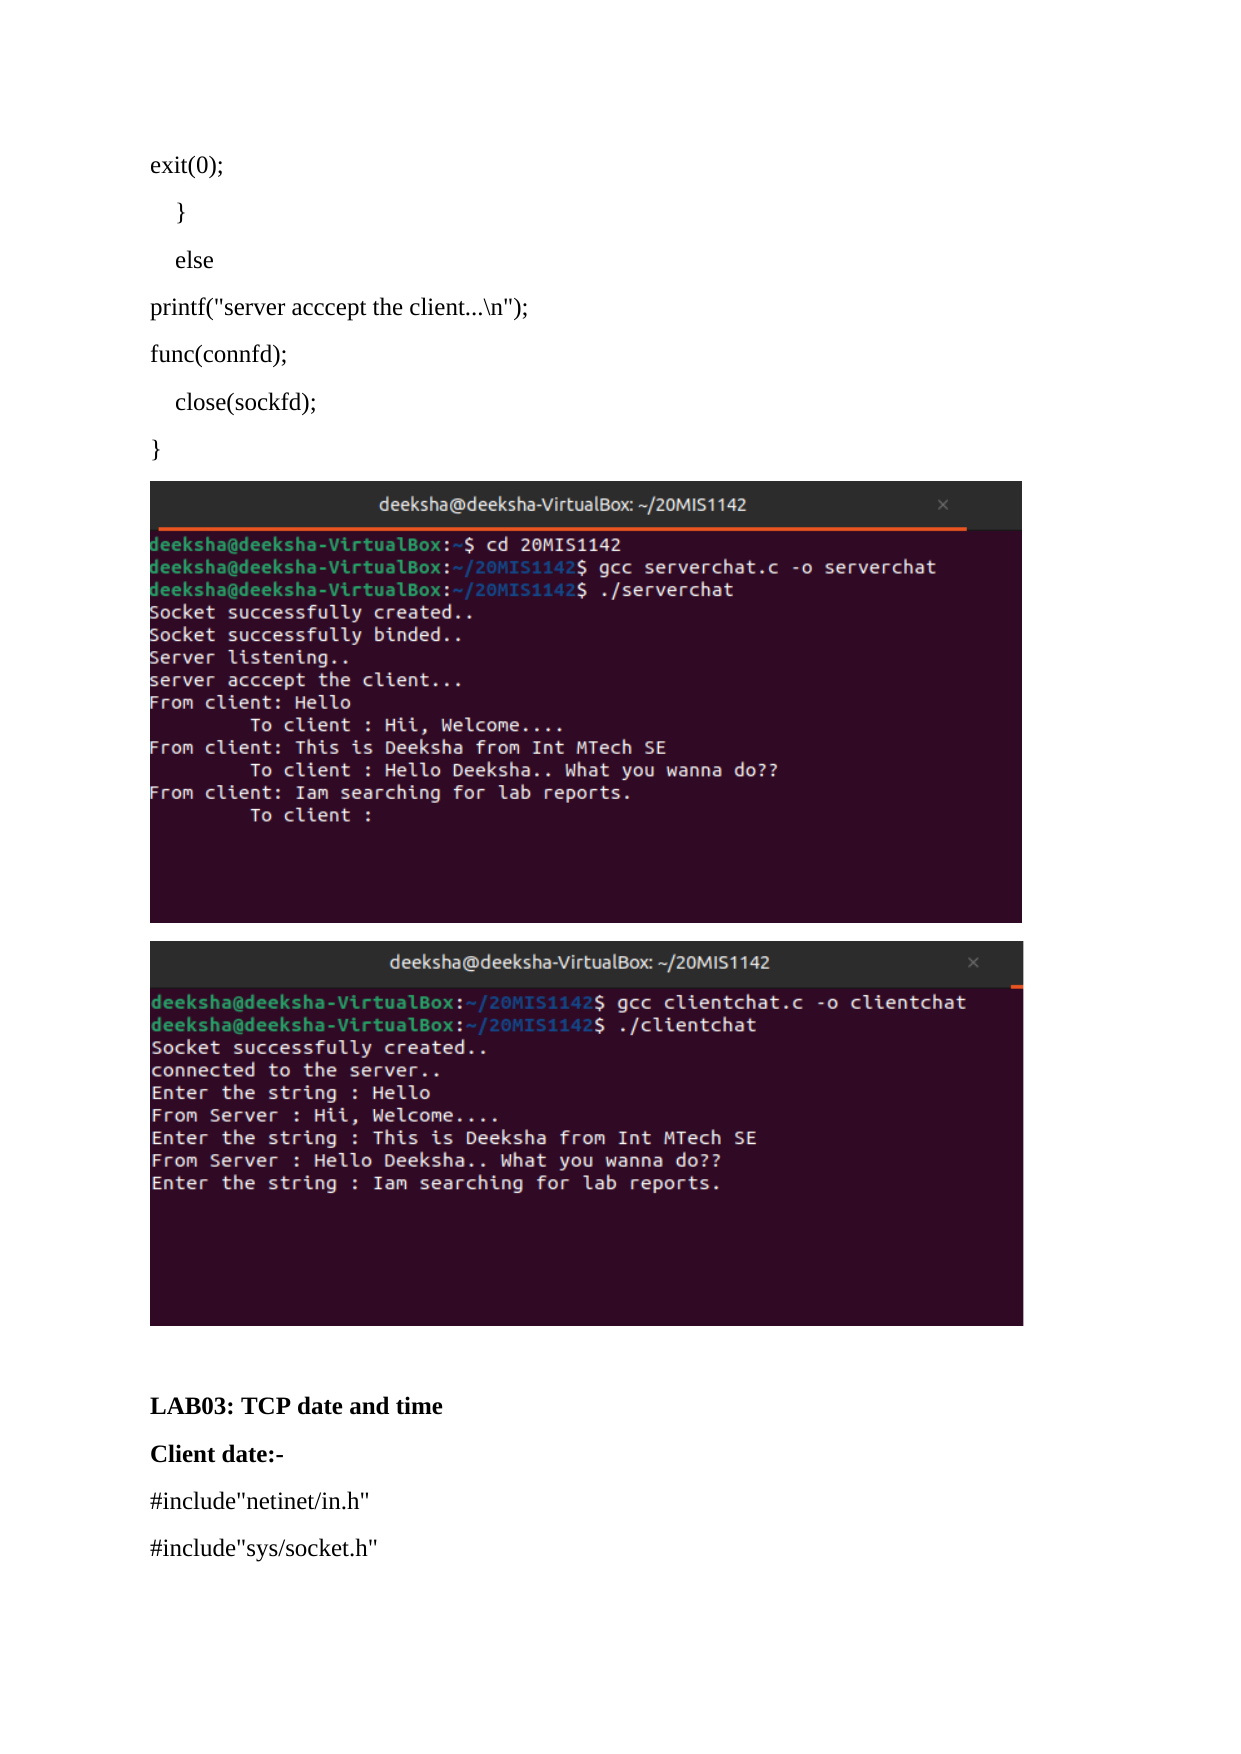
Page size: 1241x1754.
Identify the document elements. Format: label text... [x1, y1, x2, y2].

text printf("server acccept the client...\n"); [150, 292, 1090, 321]
text Client date:- [150, 1439, 1090, 1467]
text #include"netinet/in.h" [150, 1486, 1090, 1515]
text close(sockfd); [150, 387, 1090, 416]
text #include"sys/socket.h" [150, 1533, 1090, 1562]
text exit(0); [150, 150, 1090, 179]
text } [150, 197, 1090, 226]
text LAB03: TCP date and time [150, 1391, 1090, 1420]
text else [150, 245, 1090, 273]
text } [150, 434, 1090, 463]
text func(connfd); [150, 339, 1090, 368]
